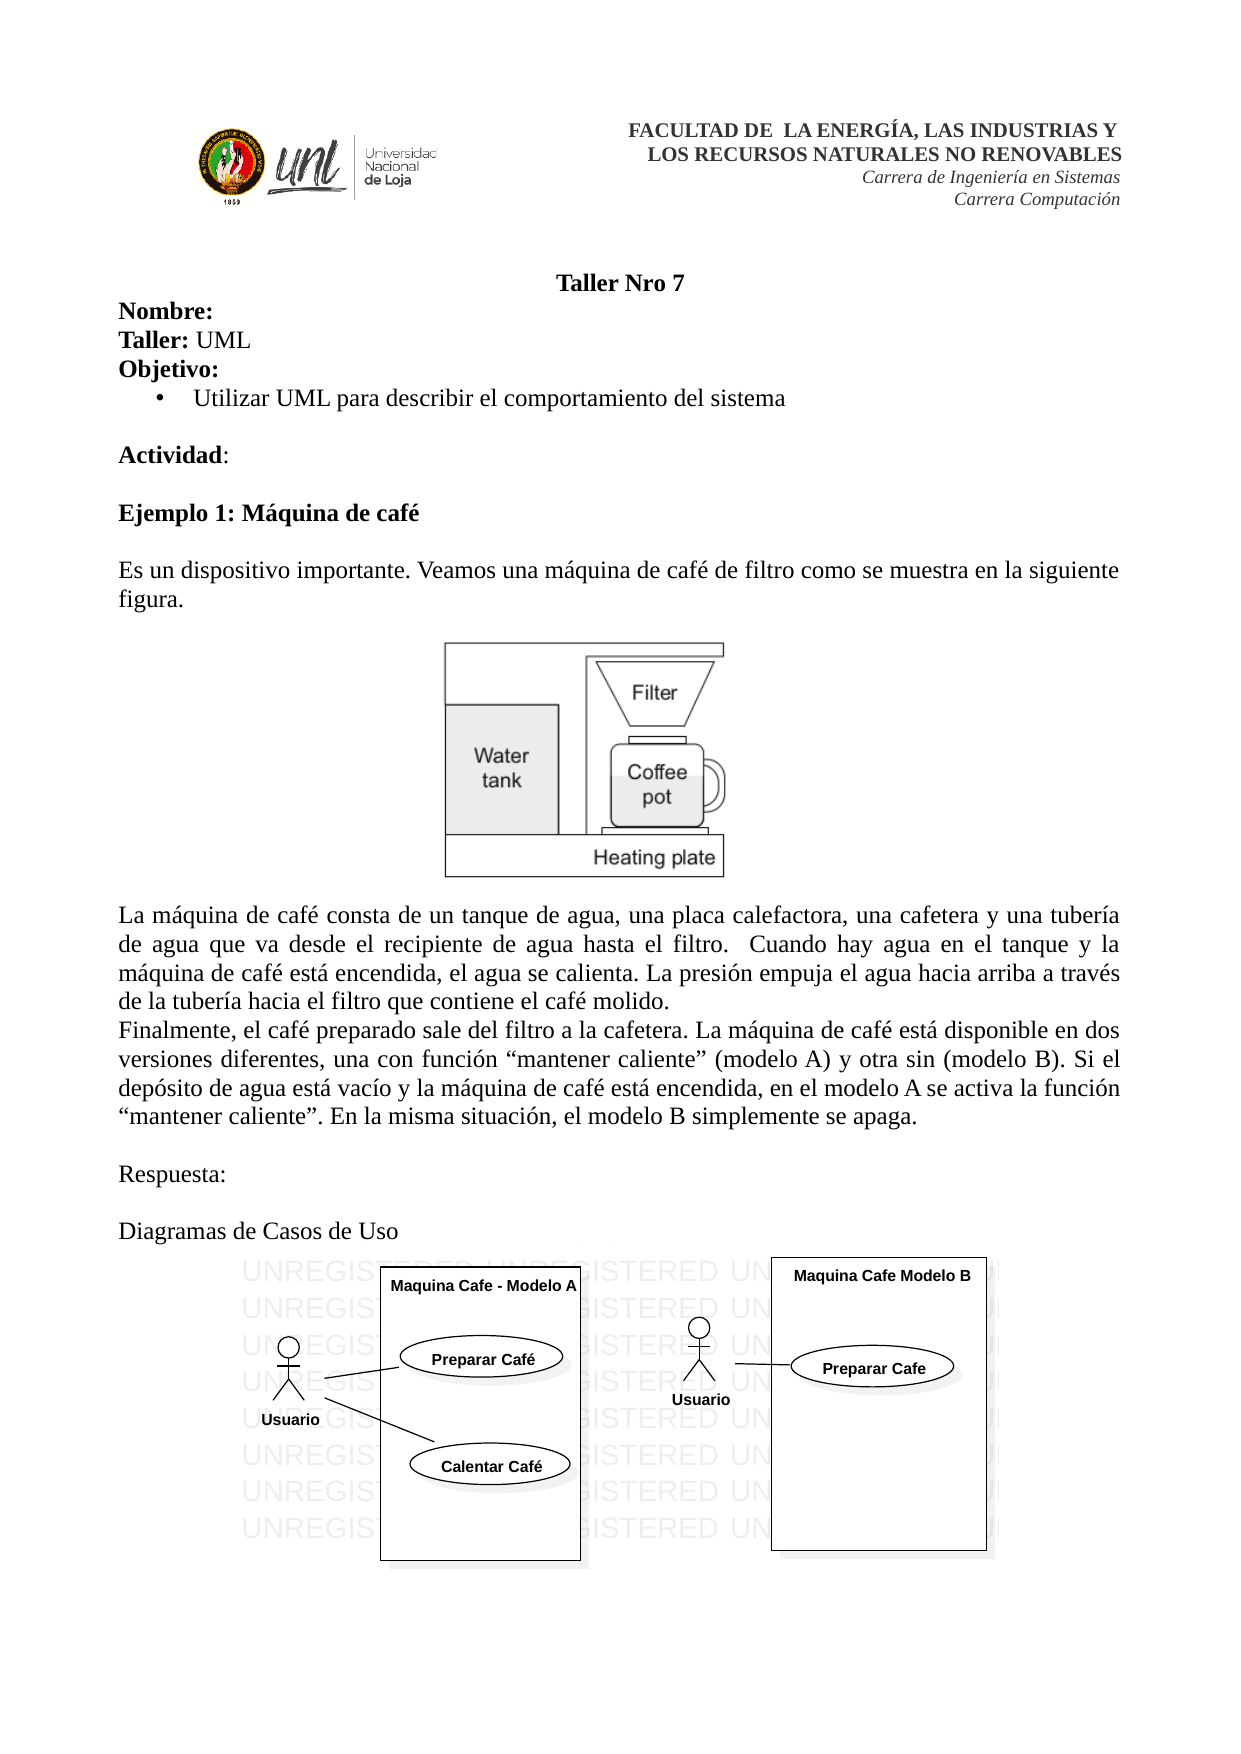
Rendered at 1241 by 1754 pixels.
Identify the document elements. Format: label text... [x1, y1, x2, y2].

list Utilizar UML para describir el comportamiento del sistema [156, 383, 1122, 411]
text La máquina de café consta de un tanque de agua, una placa calefactora, una cafetera y una tubería de agua que va desde el recipiente de agua hasta el filtro. Cuando hay agua en el tanque y la máquina de café está encendida, el agua se calienta. La presión empuja el agua hacia arriba a través de la tubería hacia el filtro que contiene el café molido. [118, 900, 1122, 1015]
text Nombre: [118, 296, 1122, 325]
picture [198, 128, 437, 207]
text Es un dispositivo importante. Veamos una máquina de café de filtro como se muestra en la siguiente figura. [118, 555, 1122, 613]
picture [598, 629, 734, 885]
text Diagramas de Casos de Uso [118, 1216, 1122, 1245]
text Actividad: [118, 440, 1122, 469]
text Finalmente, el café preparado sale del filtro a la cafetera. La máquina de café está disponible en dos versiones diferentes, una con función “mantener caliente” (modelo A) y otra sin (modelo B). Si el depósito de agua está vacío y la máquina de café está encendida, en el modelo A se activa la función “mantener caliente”. En la misma situación, el modelo B simplemente se apaga. [118, 1015, 1122, 1130]
text Ejemplo 1: Máquina de café [118, 498, 1122, 526]
text Objetivo: [118, 354, 1122, 383]
text Taller Nro 7 [118, 268, 1122, 296]
text Taller: UML [118, 325, 1122, 354]
text Respuesta: [118, 1159, 1122, 1188]
